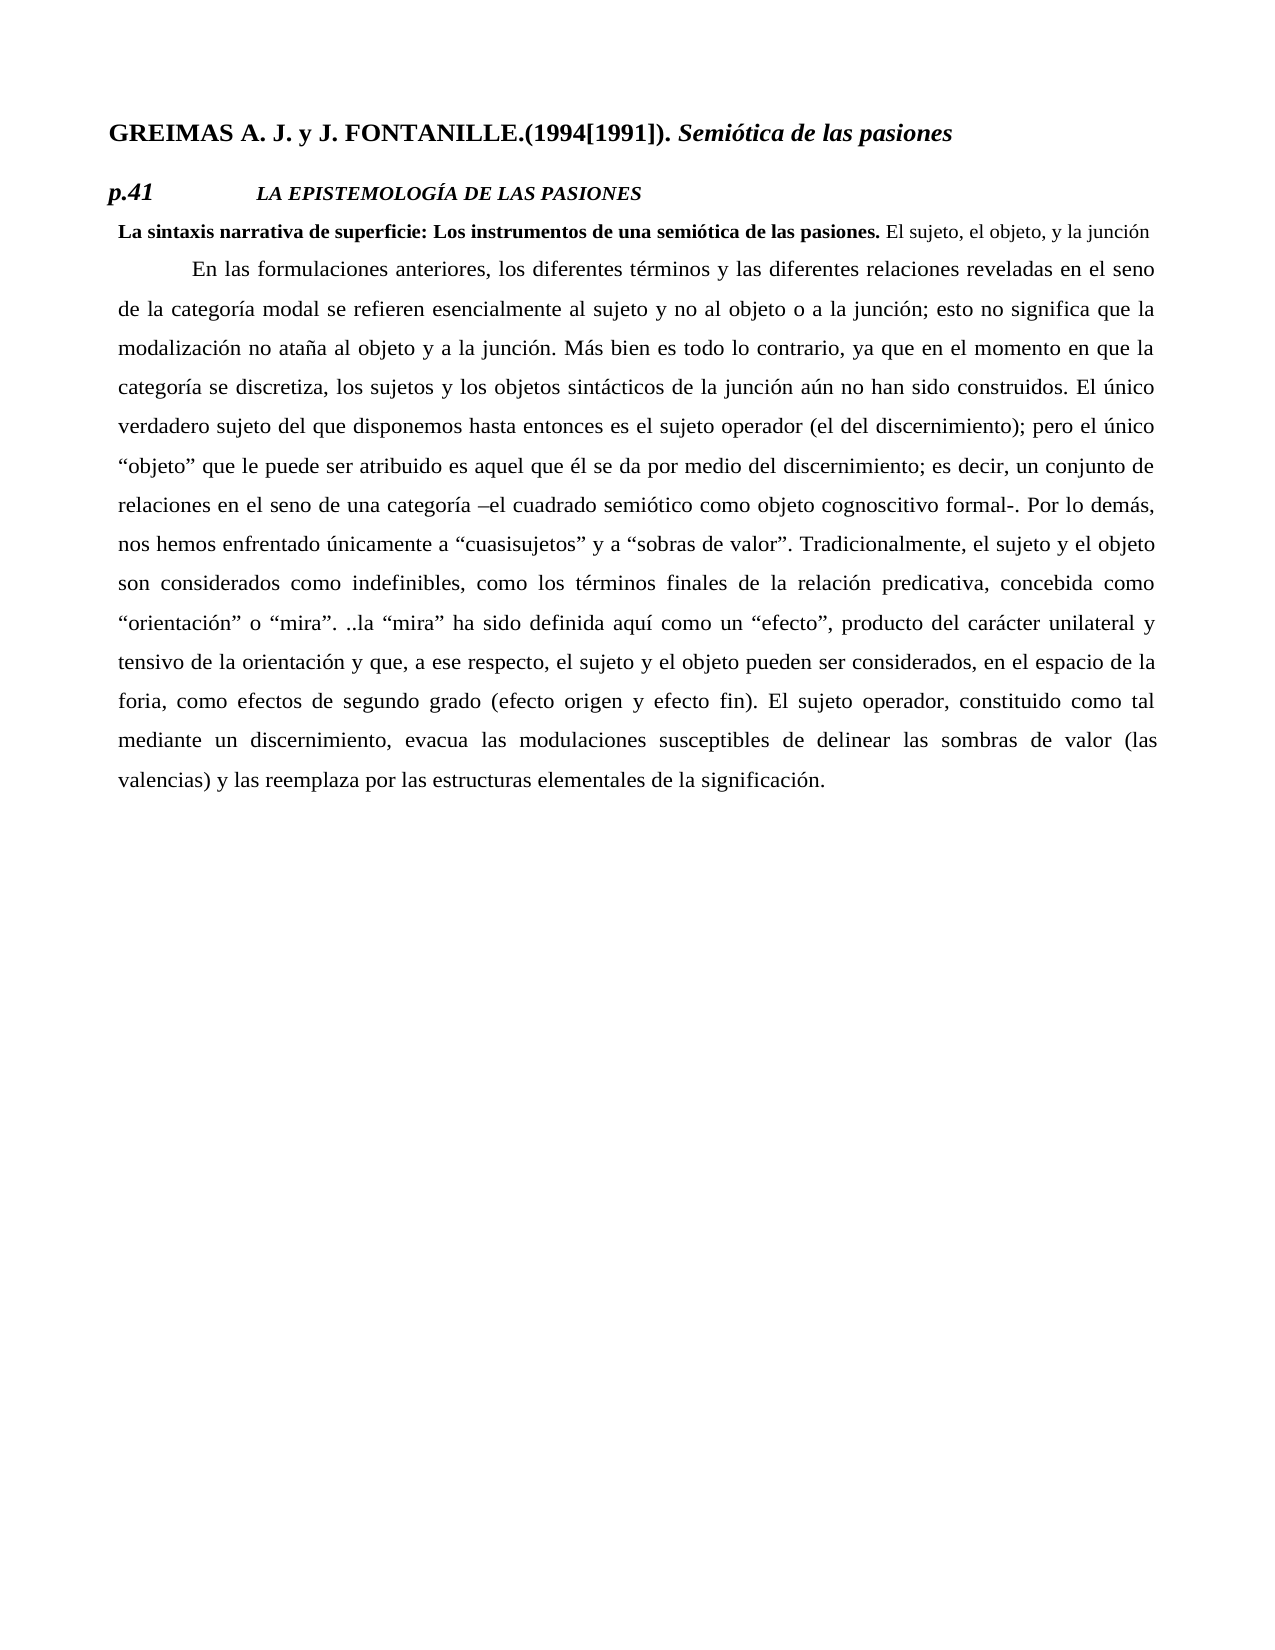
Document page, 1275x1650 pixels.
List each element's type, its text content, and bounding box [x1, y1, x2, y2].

text En las formulaciones anteriores, los diferentes términos y las diferentes relaciones reveladas en el seno de la categoría modal se refieren esencialmente al sujeto y no al objeto o a la junción; esto no significa que la modalización no ataña al objeto y a la junción. Más bien es todo lo contrario, ya que en el momento en que la categoría se discretiza, los sujetos y los objetos sintácticos de la junción aún no han sido construidos. El único verdadero sujeto del que disponemos hasta entonces es el sujeto operador (el del discernimiento); pero el único “objeto” que le puede ser atribuido es aquel que él se da por medio del discernimiento; es decir, un conjunto de relaciones en el seno de una categoría –el cuadrado semiótico como objeto cognoscitivo formal-. Por lo demás, nos hemos enfrentado únicamente a “cuasisujetos” y a “sobras de valor”. Tradicionalmente, el sujeto y el objeto son considerados como indefinibles, como los términos finales de la relación predicativa, concebida como “orientación” o “mira”. ..la “mira” ha sido definida aquí como un “efecto”, producto del carácter unilateral y tensivo de la orientación y que, a ese respecto, el sujeto y el objeto pueden ser considerados, en el espacio de la foria, como efectos de segundo grado (efecto origen y efecto fin). El sujeto operador, constituido como tal mediante un discernimiento, evacua las modulaciones susceptibles de delinear las sombras de valor (las valencias) y las reemplaza por las estructuras elementales de la significación. [118, 256, 1157, 792]
text GREIMAS A. J. y J. FONTANILLE.(1994[1991]). Semiótica de las pasiones [108, 118, 1169, 146]
text p.41 LA EPISTEMOLOGÍA DE LAS PASIONES [108, 177, 1169, 206]
text La sintaxis narrativa de superficie: Los instrumentos de una semiótica de las pasiones. El sujeto, el objeto, y la junción [118, 220, 1169, 242]
